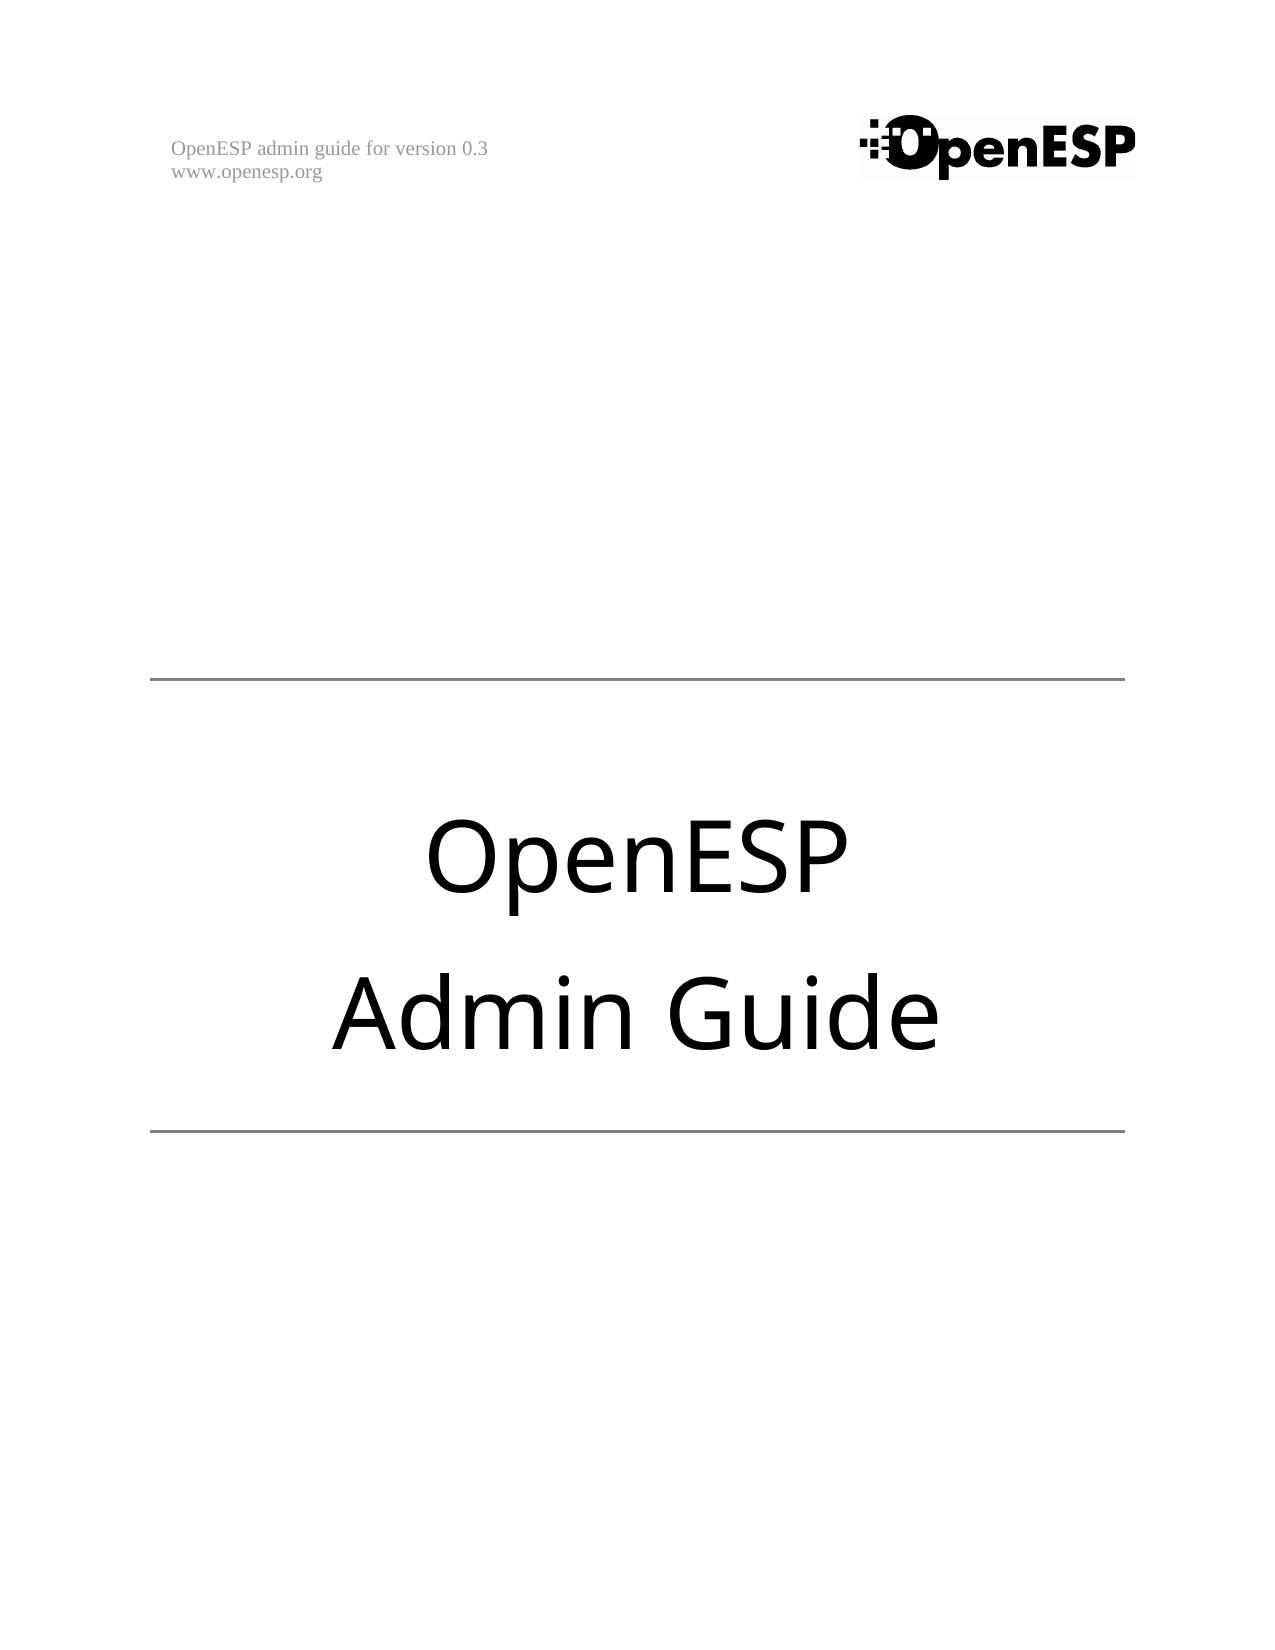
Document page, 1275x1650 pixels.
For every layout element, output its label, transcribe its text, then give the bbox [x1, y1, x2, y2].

text OpenESP [150, 786, 1125, 922]
text Admin Guide [150, 942, 1125, 1079]
picture [859, 115, 1136, 180]
